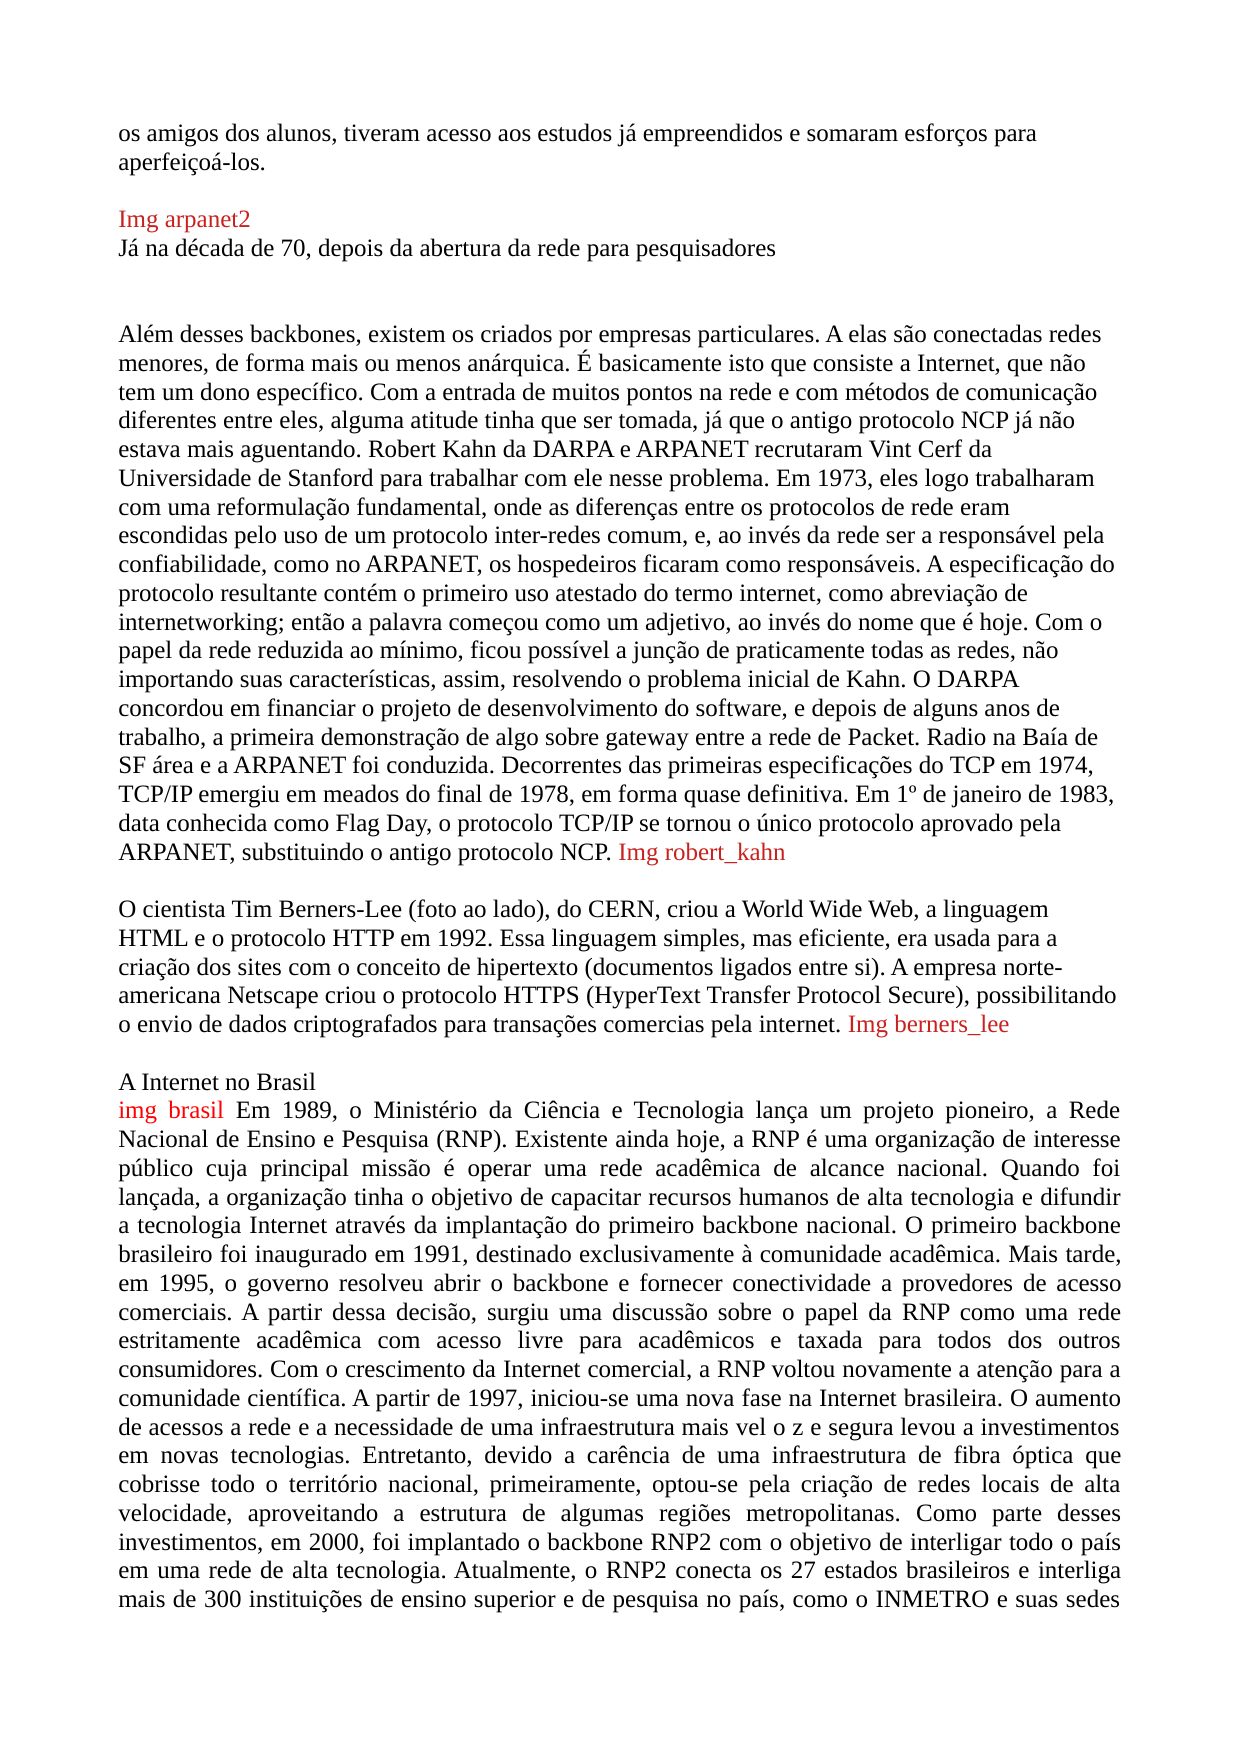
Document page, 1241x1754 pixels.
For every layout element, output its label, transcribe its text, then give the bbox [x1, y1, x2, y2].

text Img arpanet2 [118, 204, 1122, 233]
text Além desses backbones, existem os criados por empresas particulares. A elas são conectadas redes menores, de forma mais ou menos anárquica. É basicamente isto que consiste a Internet, que não tem um dono específico. Com a entrada de muitos pontos na rede e com métodos de comunicação diferentes entre eles, alguma atitude tinha que ser tomada, já que o antigo protocolo NCP já não estava mais aguentando. Robert Kahn da DARPA e ARPANET recrutaram Vint Cerf da Universidade de Stanford para trabalhar com ele nesse problema. Em 1973, eles logo trabalharam com uma reformulação fundamental, onde as diferenças entre os protocolos de rede eram escondidas pelo uso de um protocolo inter-redes comum, e, ao invés da rede ser a responsável pela confiabilidade, como no ARPANET, os hospedeiros ficaram como responsáveis. A especificação do protocolo resultante contém o primeiro uso atestado do termo internet, como abreviação de internetworking; então a palavra começou como um adjetivo, ao invés do nome que é hoje. Com o papel da rede reduzida ao mínimo, ficou possível a junção de praticamente todas as redes, não importando suas características, assim, resolvendo o problema inicial de Kahn. O DARPA concordou em financiar o projeto de desenvolvimento do software, e depois de alguns anos de trabalho, a primeira demonstração de algo sobre gateway entre a rede de Packet. Radio na Baía de SF área e a ARPANET foi conduzida. Decorrentes das primeiras especificações do TCP em 1974, TCP/IP emergiu em meados do final de 1978, em forma quase definitiva. Em 1º de janeiro de 1983, data conhecida como Flag Day, o protocolo TCP/IP se tornou o único protocolo aprovado pela ARPANET, substituindo o antigo protocolo NCP. Img robert_kahn [118, 319, 1122, 866]
text Já na década de 70, depois da abertura da rede para pesquisadores [118, 233, 1122, 262]
text O cientista Tim Berners-Lee (foto ao lado), do CERN, criou a World Wide Web, a linguagem HTML e o protocolo HTTP em 1992. Essa linguagem simples, mas eficiente, era usada para a criação dos sites com o conceito de hipertexto (documentos ligados entre si). A empresa norte-americana Netscape criou o protocolo HTTPS (HyperText Transfer Protocol Secure), possibilitando o envio de dados criptografados para transações comercias pela internet. Img berners_lee [118, 894, 1122, 1038]
text A Internet no Brasil [118, 1067, 1122, 1096]
text os amigos dos alunos, tiveram acesso aos estudos já empreendidos e somaram esforços para aperfeiçoá-los. [118, 118, 1122, 176]
text img brasil Em 1989, o Ministério da Ciência e Tecnologia lança um projeto pioneiro, a Rede Nacional de Ensino e Pesquisa (RNP). Existente ainda hoje, a RNP é uma organização de interesse público cuja principal missão é operar uma rede acadêmica de alcance nacional. Quando foi lançada, a organização tinha o objetivo de capacitar recursos humanos de alta tecnologia e difundir a tecnologia Internet através da implantação do primeiro backbone nacional. O primeiro backbone brasileiro foi inaugurado em 1991, destinado exclusivamente à comunidade acadêmica. Mais tarde, em 1995, o governo resolveu abrir o backbone e fornecer conectividade a provedores de acesso comerciais. A partir dessa decisão, surgiu uma discussão sobre o papel da RNP como uma rede estritamente acadêmica com acesso livre para acadêmicos e taxada para todos dos outros consumidores. Com o crescimento da Internet comercial, a RNP voltou novamente a atenção para a comunidade científica. A partir de 1997, iniciou-se uma nova fase na Internet brasileira. O aumento de acessos a rede e a necessidade de uma infraestrutura mais vel o z e segura levou a investimentos em novas tecnologias. Entretanto, devido a carência de uma infraestrutura de fibra óptica que cobrisse todo o território nacional, primeiramente, optou-se pela criação de redes locais de alta velocidade, aproveitando a estrutura de algumas regiões metropolitanas. Como parte desses investimentos, em 2000, foi implantado o backbone RNP2 com o objetivo de interligar todo o país em uma rede de alta tecnologia. Atualmente, o RNP2 conecta os 27 estados brasileiros e interliga mais de 300 instituições de ensino superior e de pesquisa no país, como o INMETRO e suas sedes [118, 1096, 1122, 1613]
